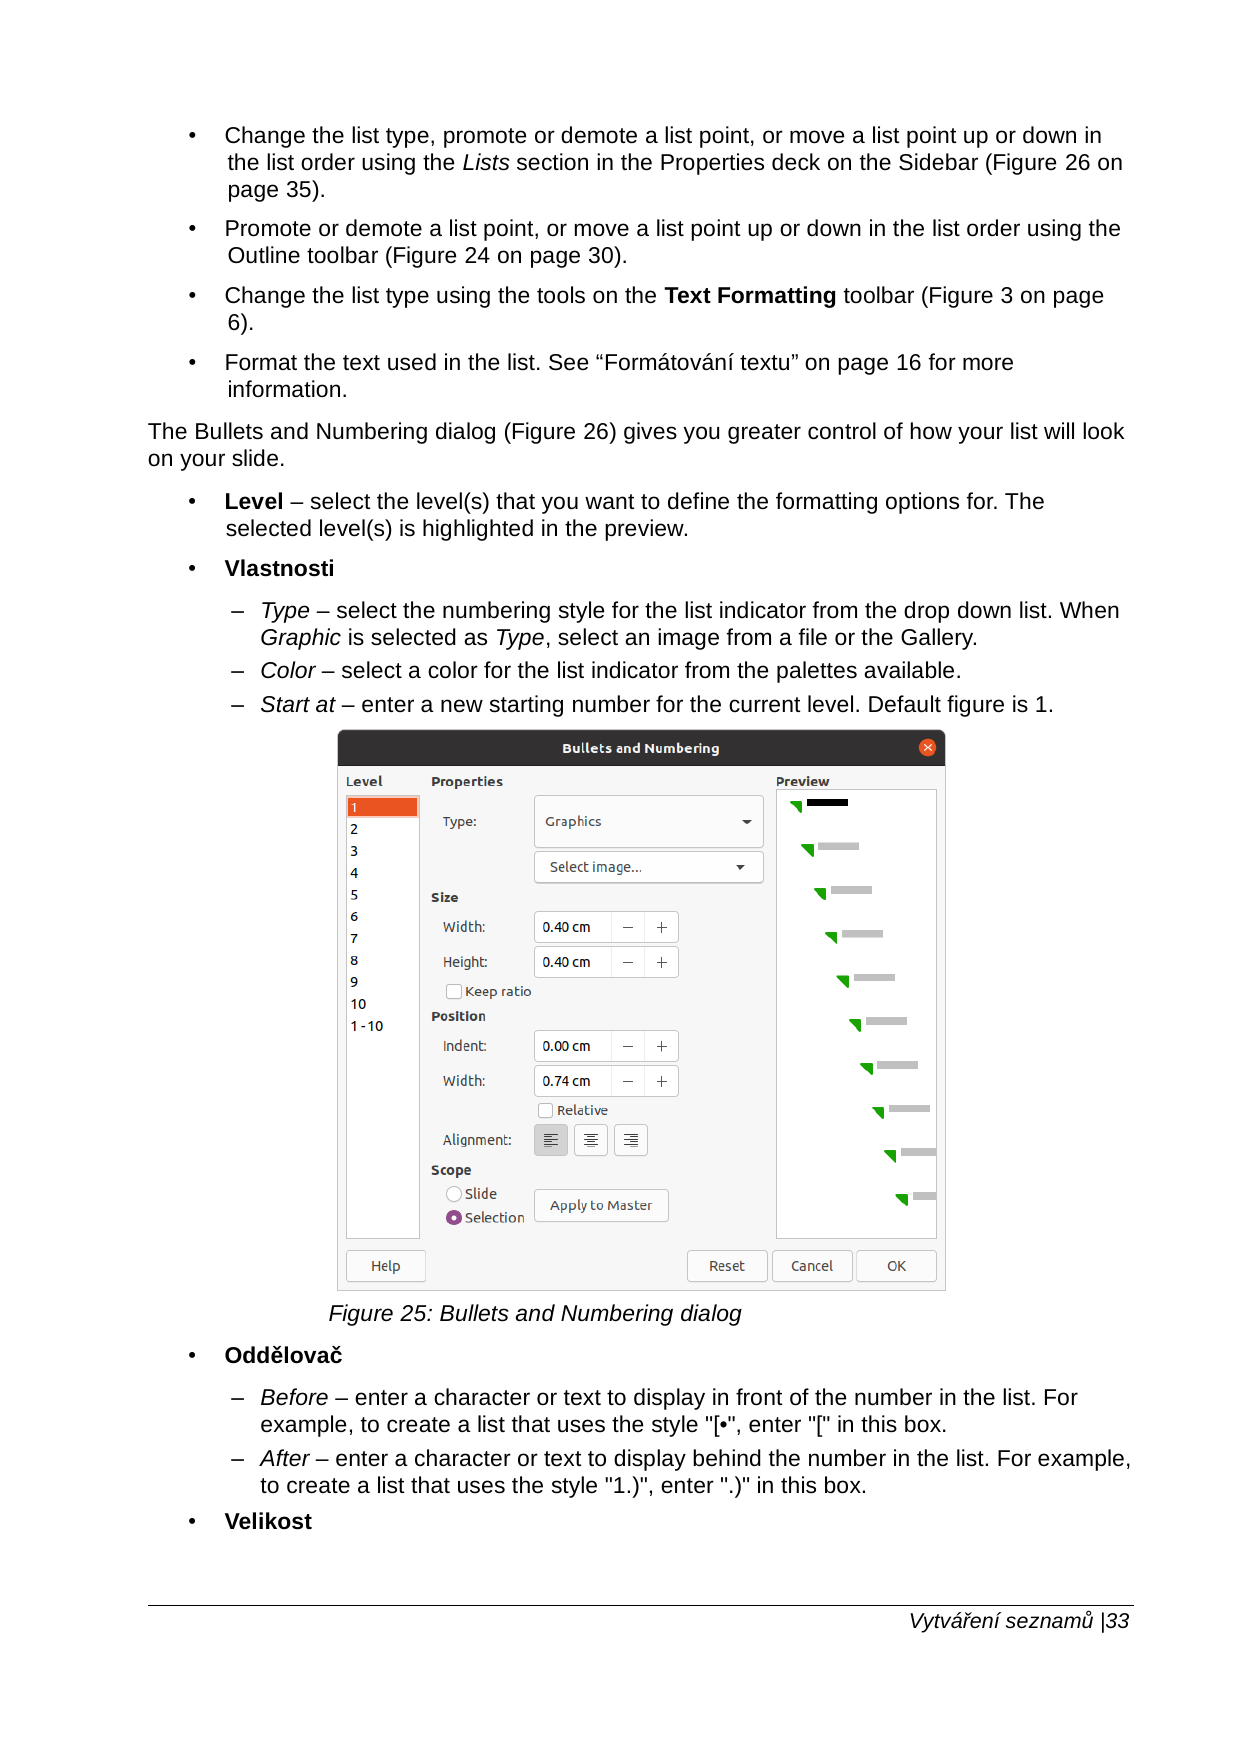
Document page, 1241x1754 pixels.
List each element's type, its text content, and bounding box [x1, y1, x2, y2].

list Start at – enter a new starting number for the current level. Default figure is 1. [231, 690, 1134, 717]
list The Bullets and Numbering dialog (Figure 26) gives you greater control of how your list will look on your slide. [148, 418, 1134, 472]
list Type – select the numbering style for the list indicator from the drop down list. When Graphic is selected as Type, select an image from a file or the Gallery. [231, 596, 1134, 651]
list Oddělovač [185, 1338, 1134, 1371]
picture [328, 729, 954, 1299]
list After – enter a character or text to display behind the number in the list. For example, to create a list that uses the style "1.)", enter ".)" in this box. [231, 1444, 1134, 1498]
list Velikost [185, 1504, 1134, 1537]
text Figure 25: Bullets and Numbering dialog [328, 1299, 953, 1326]
list Vlastnosti [185, 551, 1134, 584]
list Color – select a color for the list indicator from the palettes available. [231, 657, 1134, 684]
list Format the text used in the list. See “Formatting text” on page 15 for more information. [185, 345, 1134, 405]
list Before – enter a character or text to display in front of the number in the list. For example, to create a list that uses the style "[•", enter "[" in this box. [231, 1383, 1134, 1438]
list Level – select the level(s) that you want to define the formatting options for. The selected level(s) is highlighted in the preview. [185, 484, 1134, 541]
list Change the list type, promote or demote a list point, or move a list point up or down in the list order using the Lists section in the Properties deck on the Sidebar (Figure 26 on page 33). [185, 118, 1134, 202]
list Promote or demote a list point, or move a list point up or down in the list order using the Outline toolbar (Figure 24 on page 29). [185, 212, 1134, 269]
list Change the list type using the tools on the Text Formatting toolbar (Figure 3 on page 5). [185, 278, 1134, 336]
